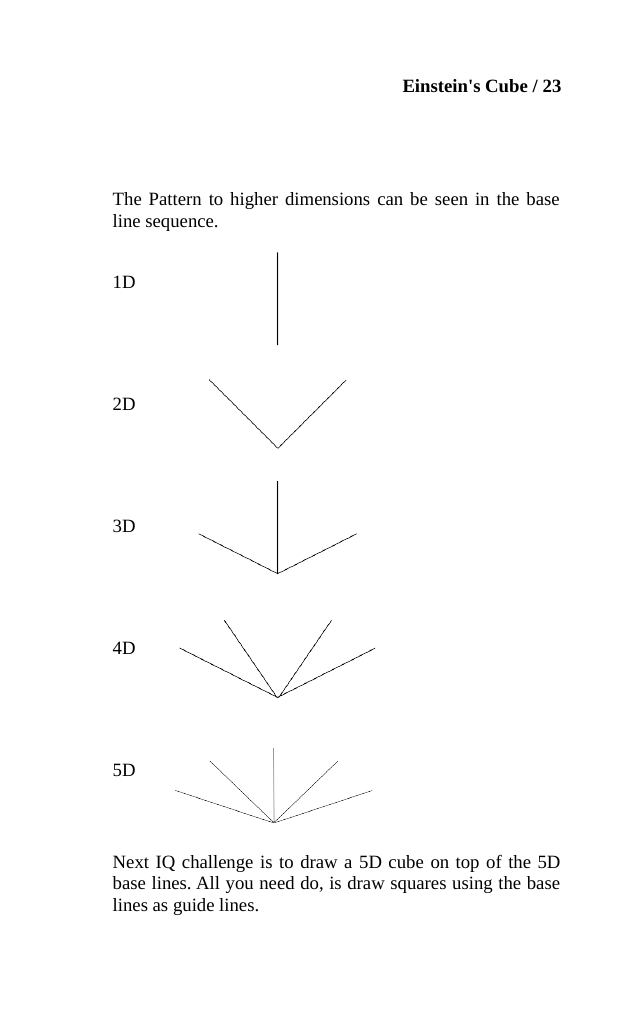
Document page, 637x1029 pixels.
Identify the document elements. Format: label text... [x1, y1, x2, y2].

text The Pattern to higher dimensions can be seen in the base line sequence. [112, 188, 561, 231]
text 1D [112, 271, 178, 292]
text 3D [112, 515, 178, 536]
text 5D [112, 759, 174, 781]
text Next IQ challenge is to draw a 5D cube on top of the 5D base lines. All you need do, is draw squares using the base lines as guide lines. [112, 851, 561, 915]
text [376, 271, 561, 292]
text [376, 393, 561, 414]
text [376, 637, 561, 658]
text [376, 515, 561, 536]
picture [178, 252, 376, 698]
picture [174, 747, 373, 823]
text 2D [112, 393, 178, 414]
text 4D [112, 637, 178, 658]
text [373, 759, 561, 781]
